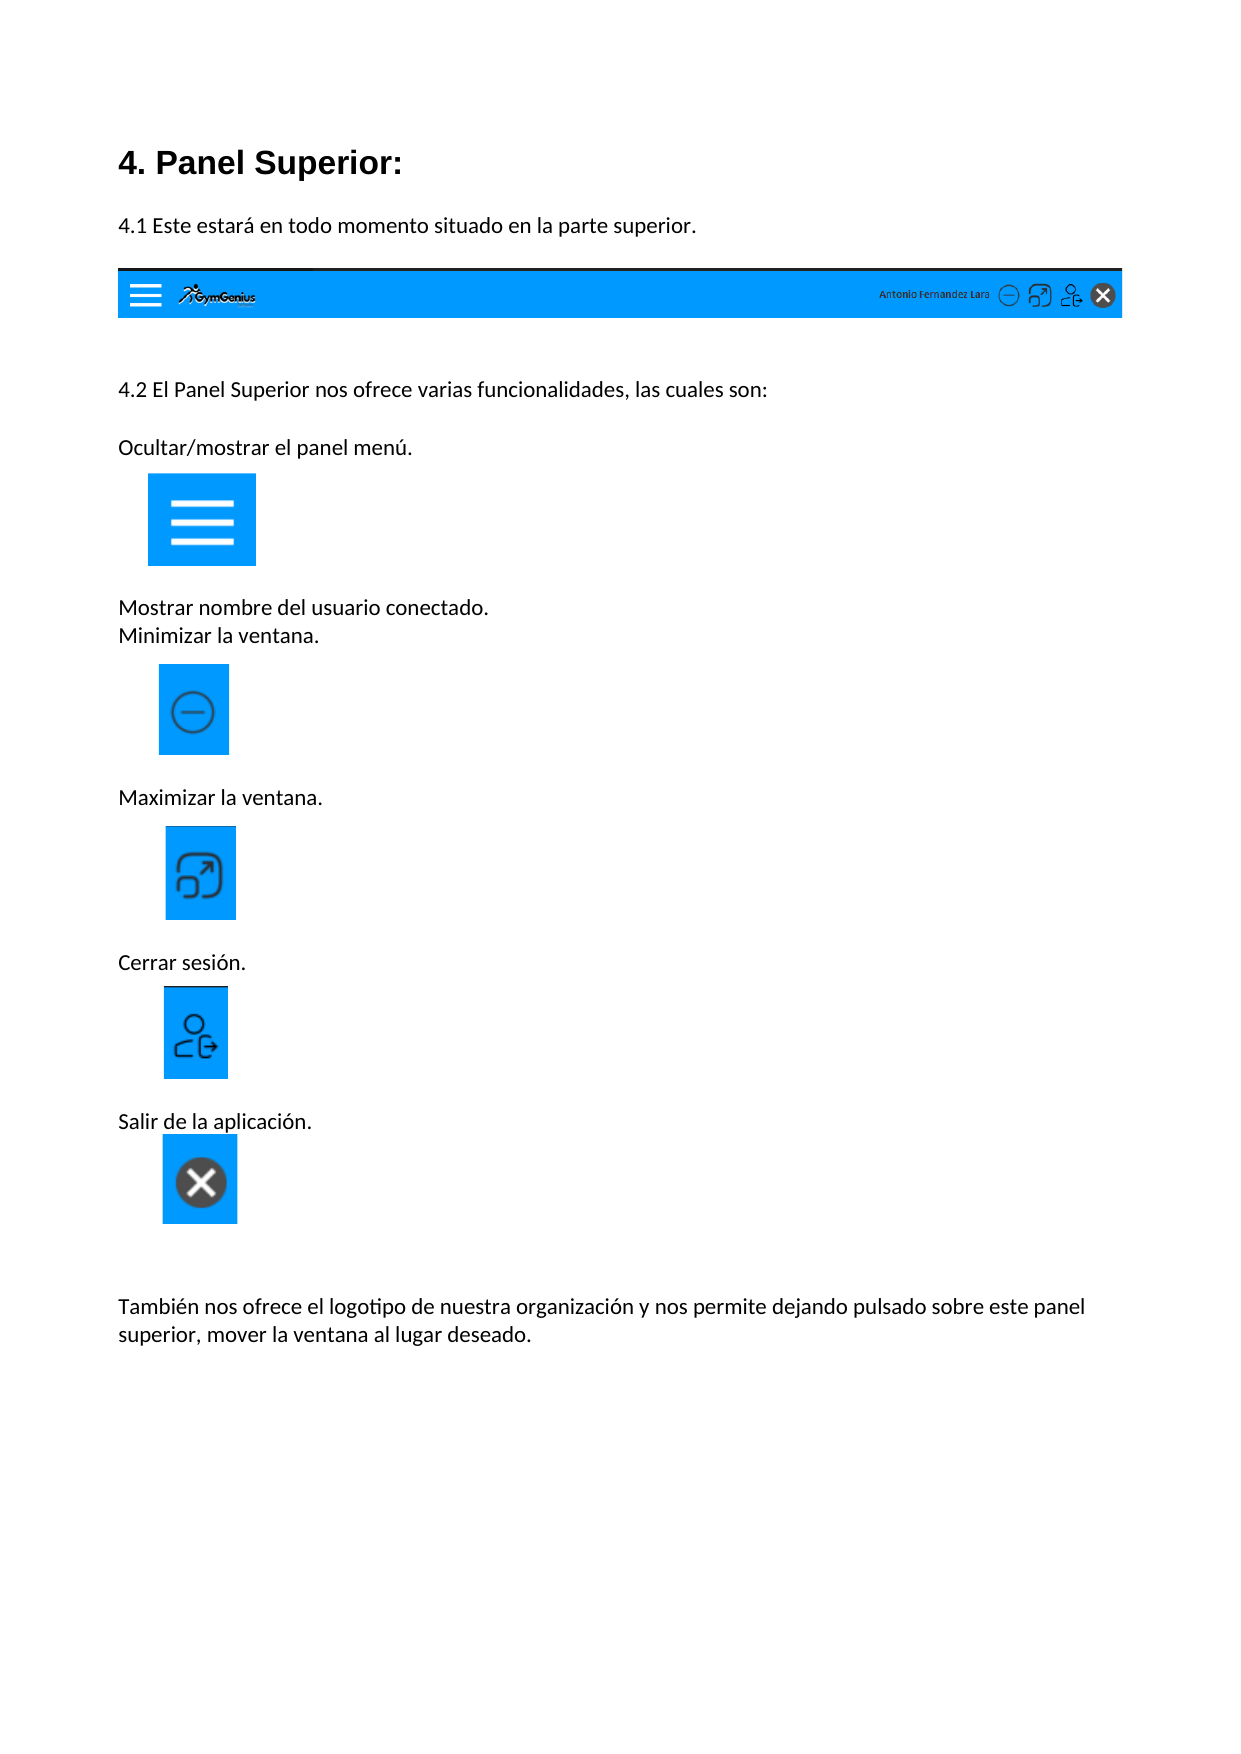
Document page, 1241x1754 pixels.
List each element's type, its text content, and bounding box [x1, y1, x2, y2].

picture [158, 664, 230, 755]
text Minimizar la ventana. [118, 621, 1122, 783]
text Cerrar sesión. [118, 948, 1122, 976]
picture [165, 826, 236, 920]
text 4.2 El Panel Superior nos ofrece varias funcionalidades, las cuales son: [118, 376, 1122, 403]
text Maximizar la ventana. [118, 783, 1122, 948]
text Mostrar nombre del usuario conectado. [118, 593, 1122, 621]
text Salir de la aplicación. [118, 1107, 1122, 1135]
text Ocultar/mostrar el panel menú. [118, 433, 1122, 461]
picture [163, 986, 228, 1079]
text 4.1 Este estará en todo momento situado en la parte superior. [118, 211, 1122, 239]
picture [118, 268, 1123, 318]
subtitle 4. Panel Superior: [118, 143, 1122, 182]
picture [162, 1134, 238, 1224]
text También nos ofrece el logotipo de nuestra organización y nos permite dejando pulsado sobre este panel superior, mover la ventana al lugar deseado. [118, 1292, 1122, 1348]
picture [148, 473, 256, 566]
